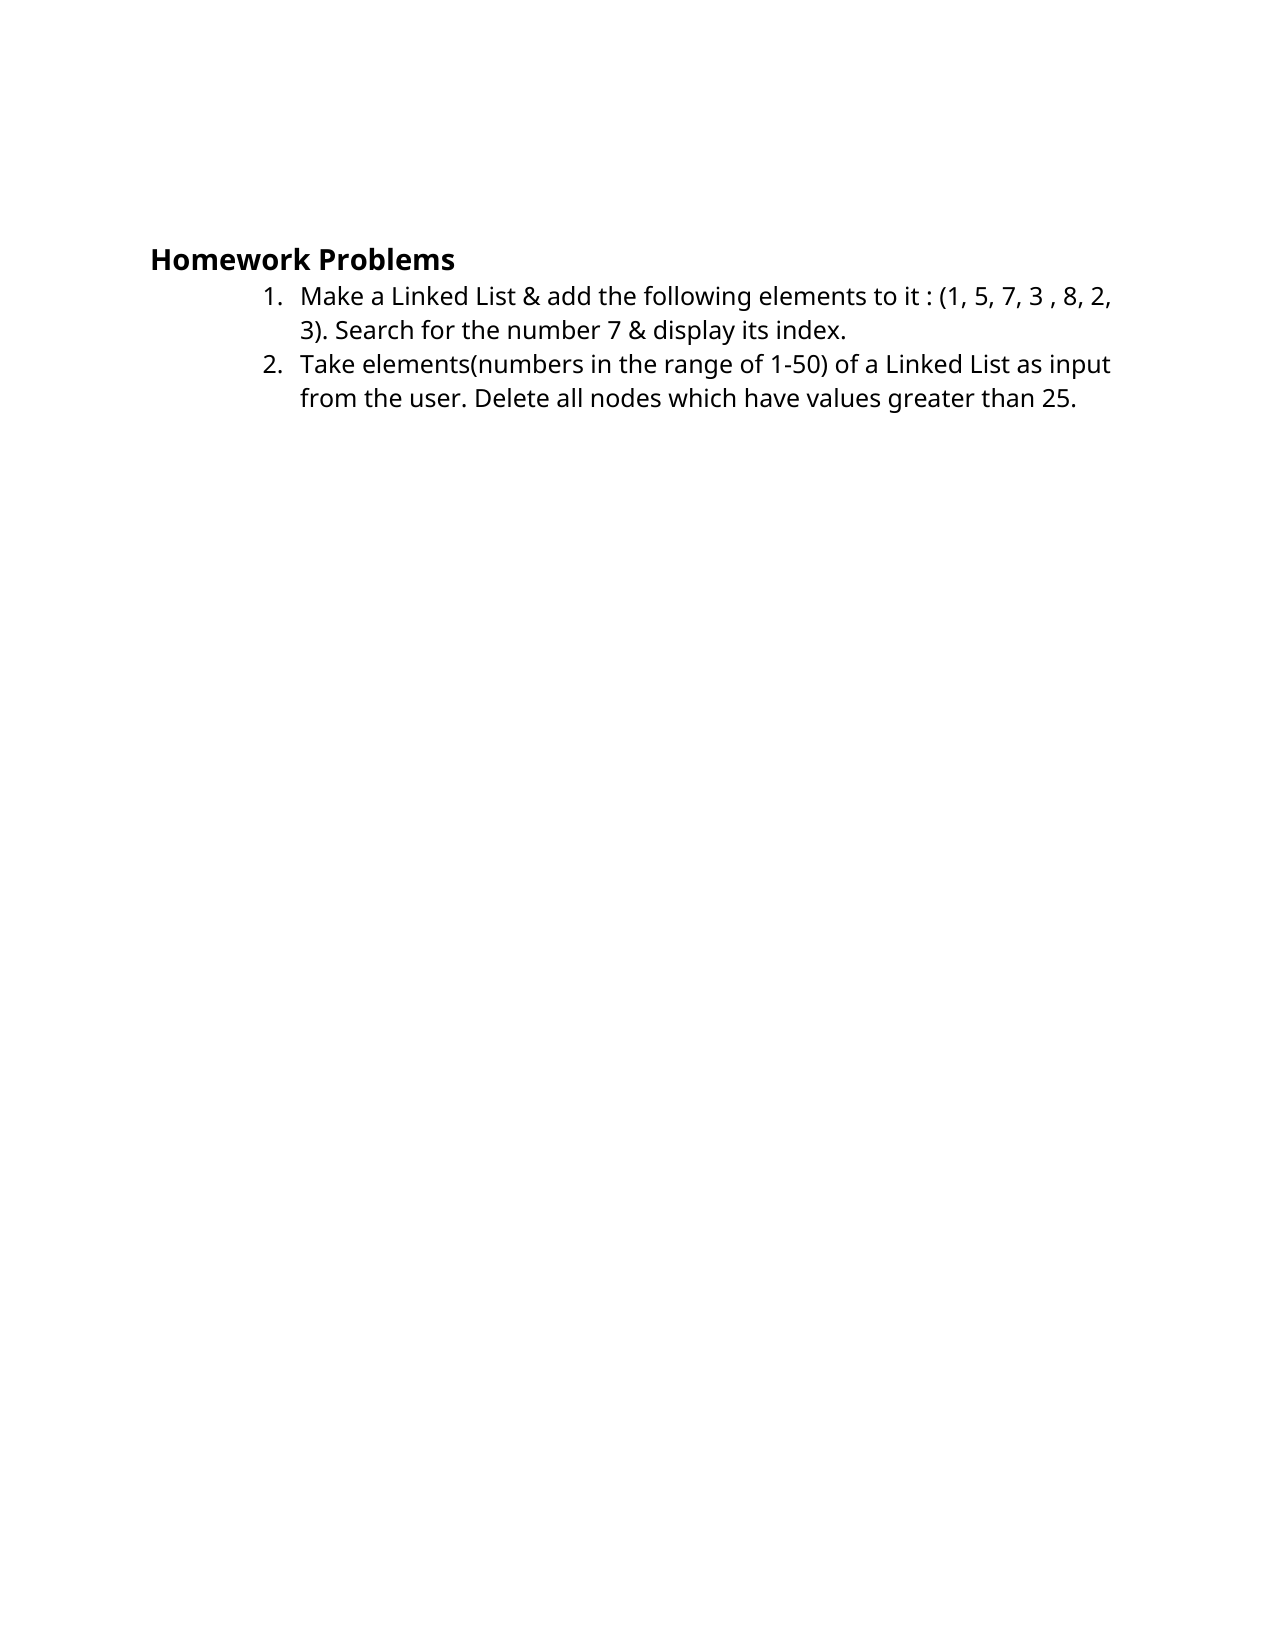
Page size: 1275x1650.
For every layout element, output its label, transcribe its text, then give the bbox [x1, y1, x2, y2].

list Make a Linked List & add the following elements to it : (1, 5, 7, 3 , 8, 2, 3). Search for the number 7 & display its index. [262, 279, 1125, 347]
list Take elements(numbers in the range of 1-50) of a Linked List as input from the user. Delete all nodes which have values greater than 25. [262, 347, 1125, 415]
text Homework Problems [150, 239, 1125, 279]
